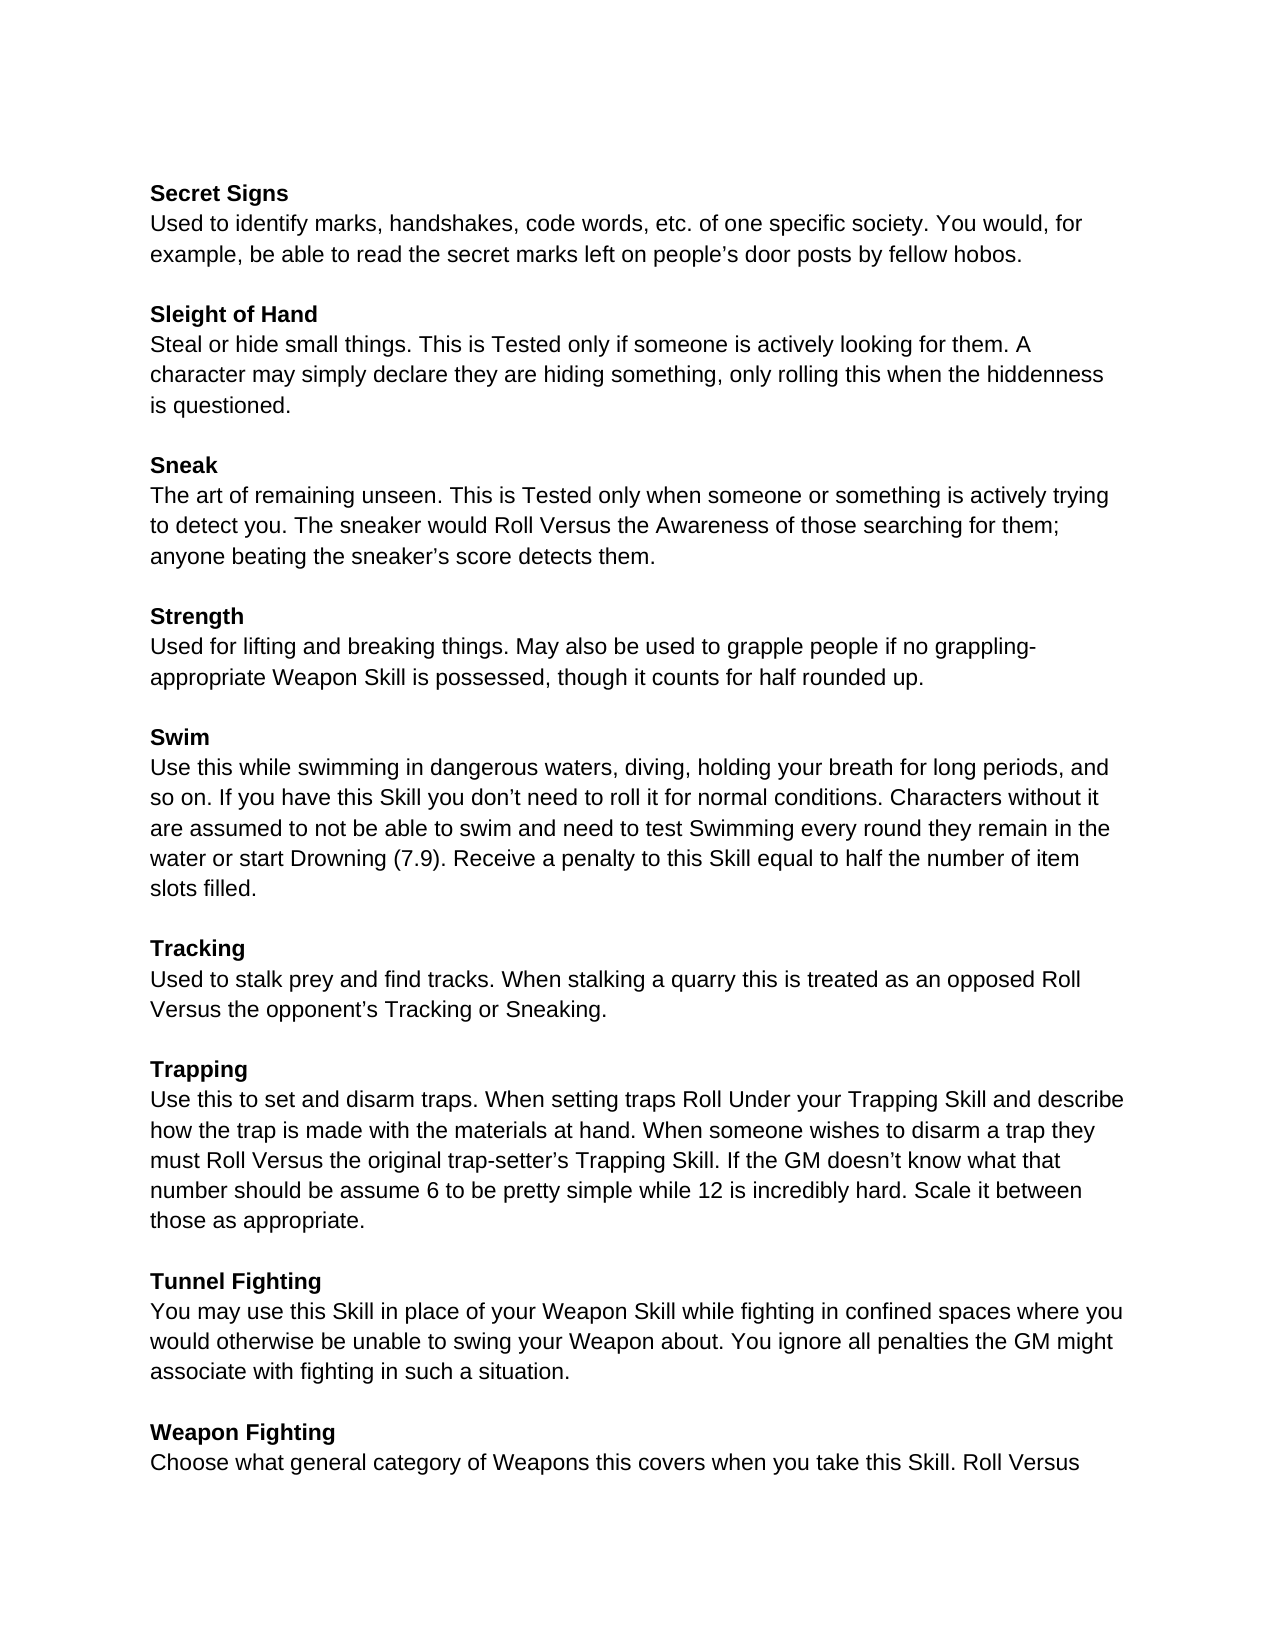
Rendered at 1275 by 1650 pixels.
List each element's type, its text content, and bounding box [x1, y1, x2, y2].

text Choose what general category of Weapons this covers when you take this Skill. Roll Versus [150, 1449, 1125, 1475]
text The art of remaining unseen. This is Tested only when someone or something is actively trying to detect you. The sneaker would Roll Versus the Awareness of those searching for them; anyone beating the sneaker’s score detects them. [150, 482, 1125, 569]
text Use this while swimming in dangerous waters, diving, holding your breath for long periods, and so on. If you have this Skill you don’t need to roll it for normal conditions. Characters without it are assumed to not be able to swim and need to test Swimming every round they remain in the water or start Drowning (7.9). Receive a penalty to this Skill equal to half the number of item slots filled. [150, 754, 1125, 901]
text Secret Signs [150, 180, 1125, 207]
text Used to identify marks, handshakes, code words, etc. of one specific society. You would, for example, be able to read the secret marks left on people’s door posts by fellow hobos. [150, 210, 1125, 267]
text Trapping [150, 1056, 1125, 1083]
text Tracking [150, 935, 1125, 962]
text You may use this Skill in place of your Weapon Skill while fighting in confined spaces where you would otherwise be unable to swing your Weapon about. You ignore all penalties the GM might associate with fighting in such a situation. [150, 1298, 1125, 1385]
text Strength [150, 603, 1125, 629]
text Use this to set and disarm traps. When setting traps Roll Under your Trapping Skill and describe how the trap is made with the materials at hand. When someone wishes to disarm a trap they must Roll Versus the original trap-setter’s Trapping Skill. If the GM doesn’t know what that number should be assume 6 to be pretty simple while 12 is incredibly hard. Scale it between those as appropriate. [150, 1086, 1125, 1234]
text Weapon Fighting [150, 1419, 1125, 1445]
text Sleight of Hand [150, 301, 1125, 327]
text Used for lifting and breaking things. May also be used to grapple people if no grappling-appropriate Weapon Skill is possessed, though it counts for half rounded up. [150, 633, 1125, 690]
text Used to stalk prey and find tracks. When stalking a quarry this is treated as an opposed Roll Versus the opponent’s Tracking or Sneaking. [150, 966, 1125, 1022]
text Tunnel Fighting [150, 1268, 1125, 1294]
text Swim [150, 724, 1125, 750]
text Steal or hide small things. This is Tested only if someone is actively looking for them. A character may simply declare they are hiding something, only rolling this when the hiddenness is questioned. [150, 331, 1125, 418]
text Sneak [150, 452, 1125, 478]
